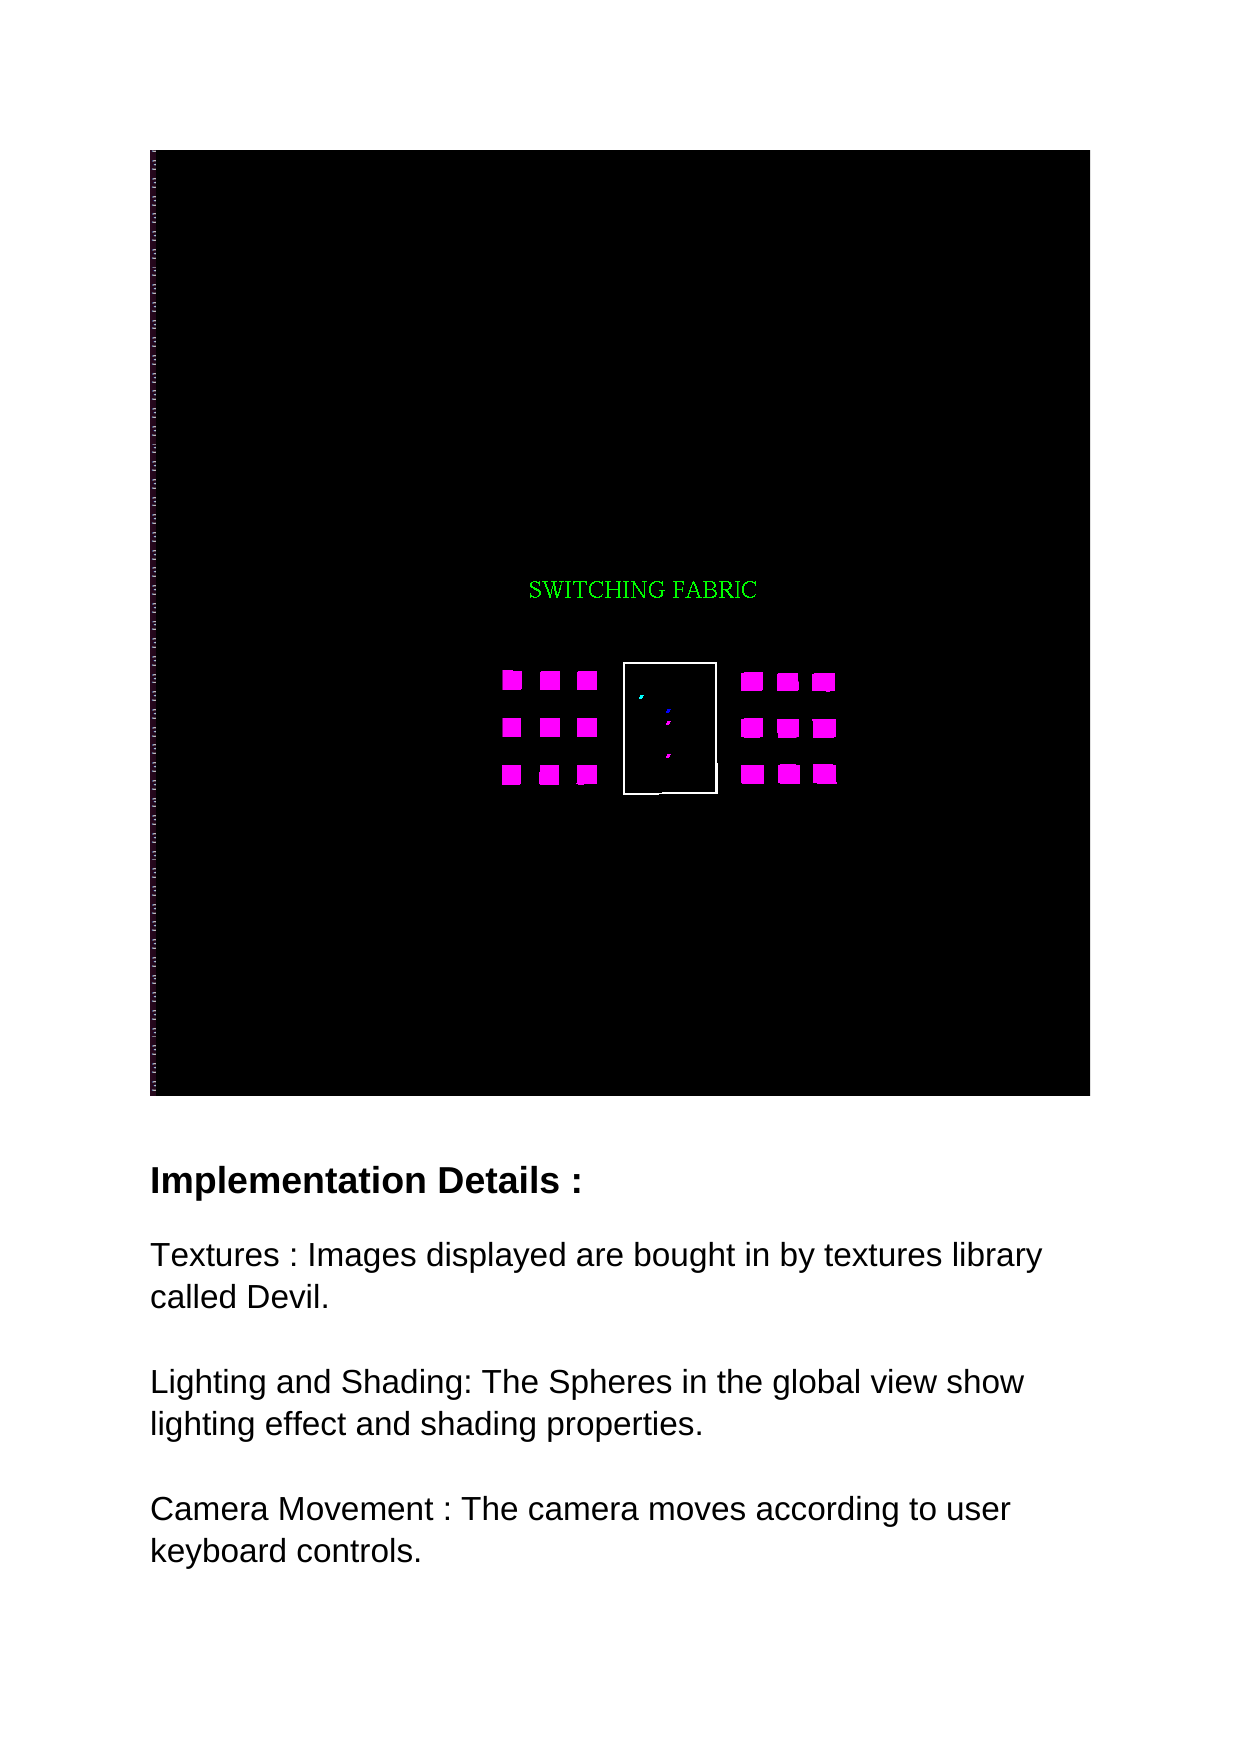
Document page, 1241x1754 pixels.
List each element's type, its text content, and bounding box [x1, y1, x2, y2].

list Lighting and Shading: The Spheres in the global view show lighting effect and shading properties. [150, 1362, 1090, 1442]
list Textures : Images displayed are bought in by textures library called Devil. [150, 1235, 1090, 1315]
picture [150, 150, 1091, 1096]
list Camera Movement : The camera moves according to user keyboard controls. [150, 1489, 1090, 1569]
list Implementation Details : [150, 1159, 1090, 1202]
